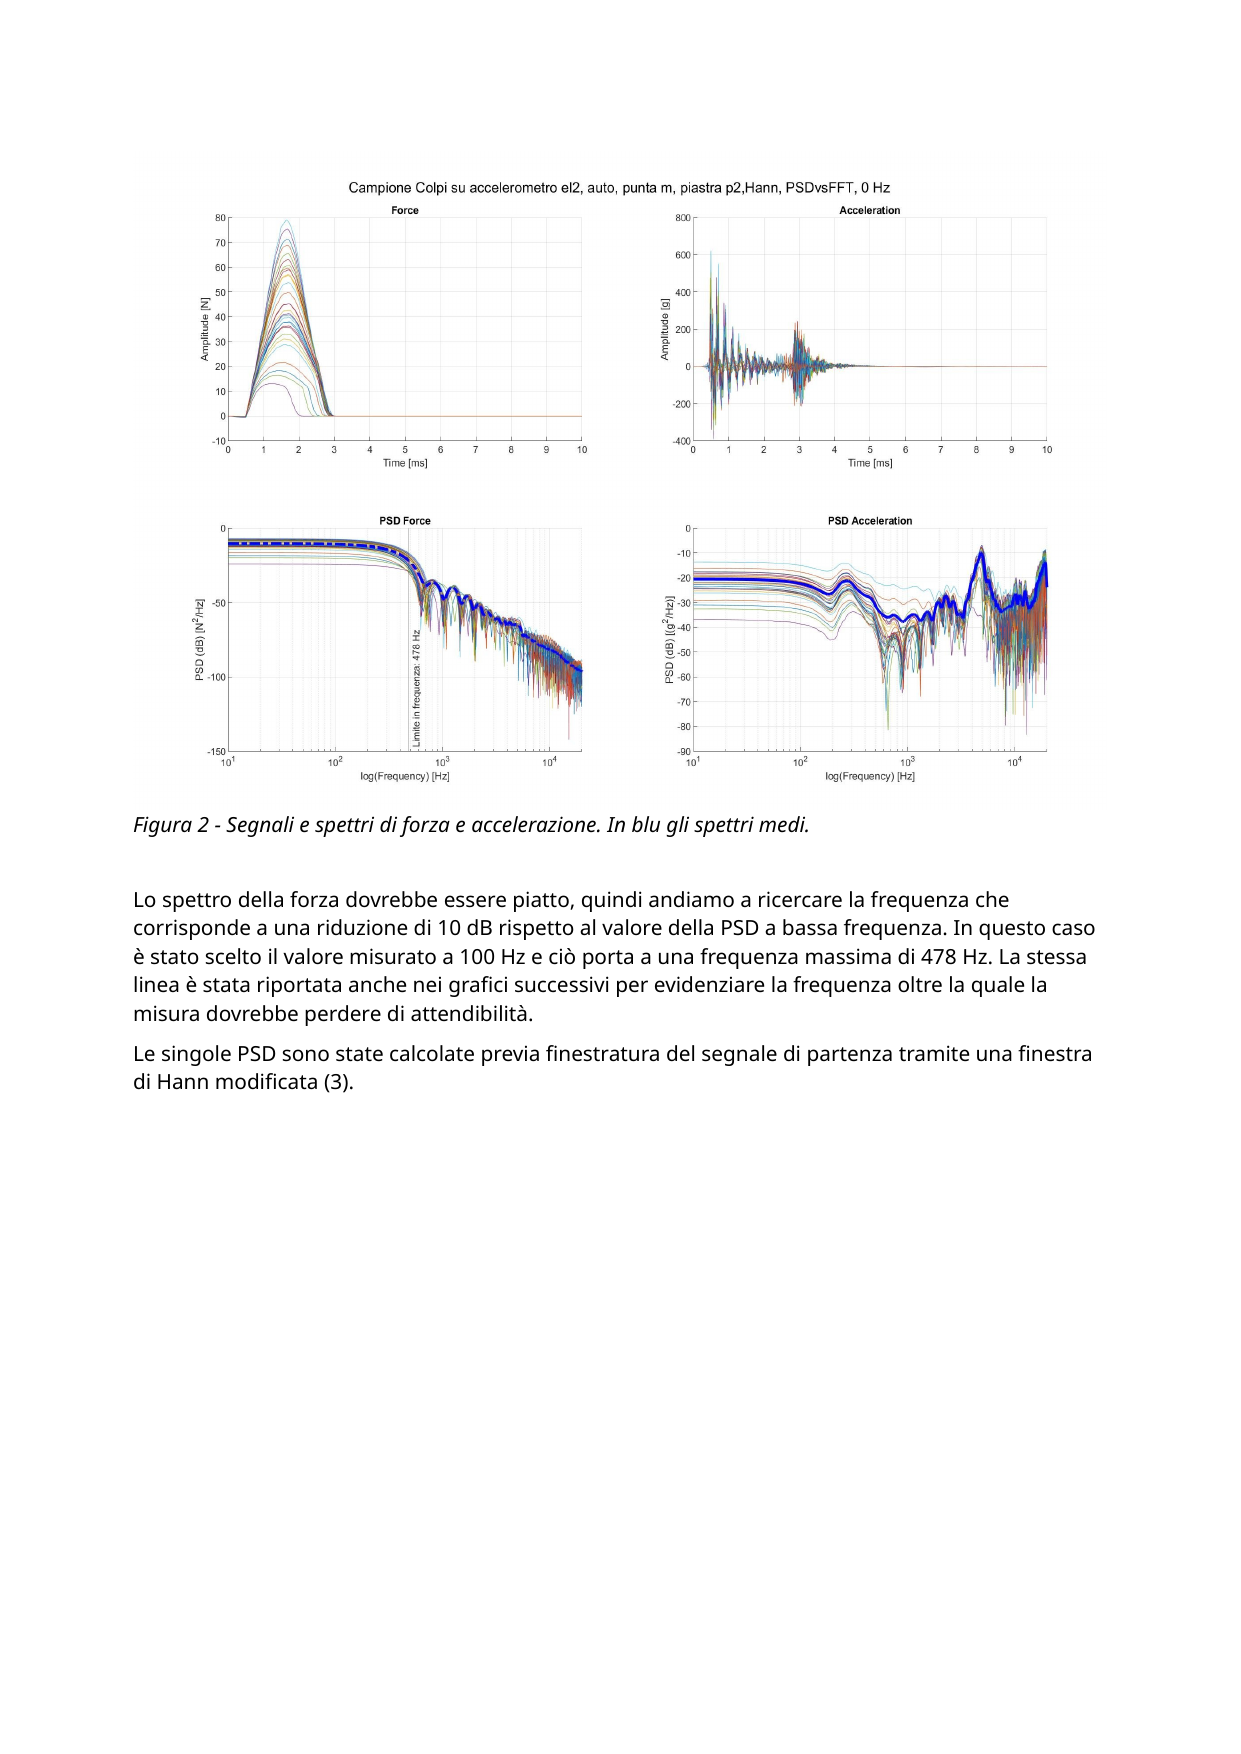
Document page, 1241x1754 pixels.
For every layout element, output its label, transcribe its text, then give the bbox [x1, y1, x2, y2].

text Lo spettro della forza dovrebbe essere piatto, quindi andiamo a ricercare la frequenza che corrisponde a una riduzione di 10 dB rispetto al valore della PSD a bassa frequenza. In questo caso è stato scelto il valore misurato a 100 Hz e ciò porta a una frequenza massima di 478 Hz. La stessa linea è stata riportata anche nei grafici successivi per evidenziare la frequenza oltre la quale la misura dovrebbe perdere di attendibilità. [133, 885, 1107, 1027]
text Le singole PSD sono state calcolate previa finestratura del segnale di partenza tramite una finestra di Hann modificata (Figura 3). [133, 1039, 1107, 1096]
text Figura 2 - Segnali e spettri di forza e accelerazione. In blu gli spettri medi. [133, 810, 1107, 838]
picture [132, 151, 1108, 810]
